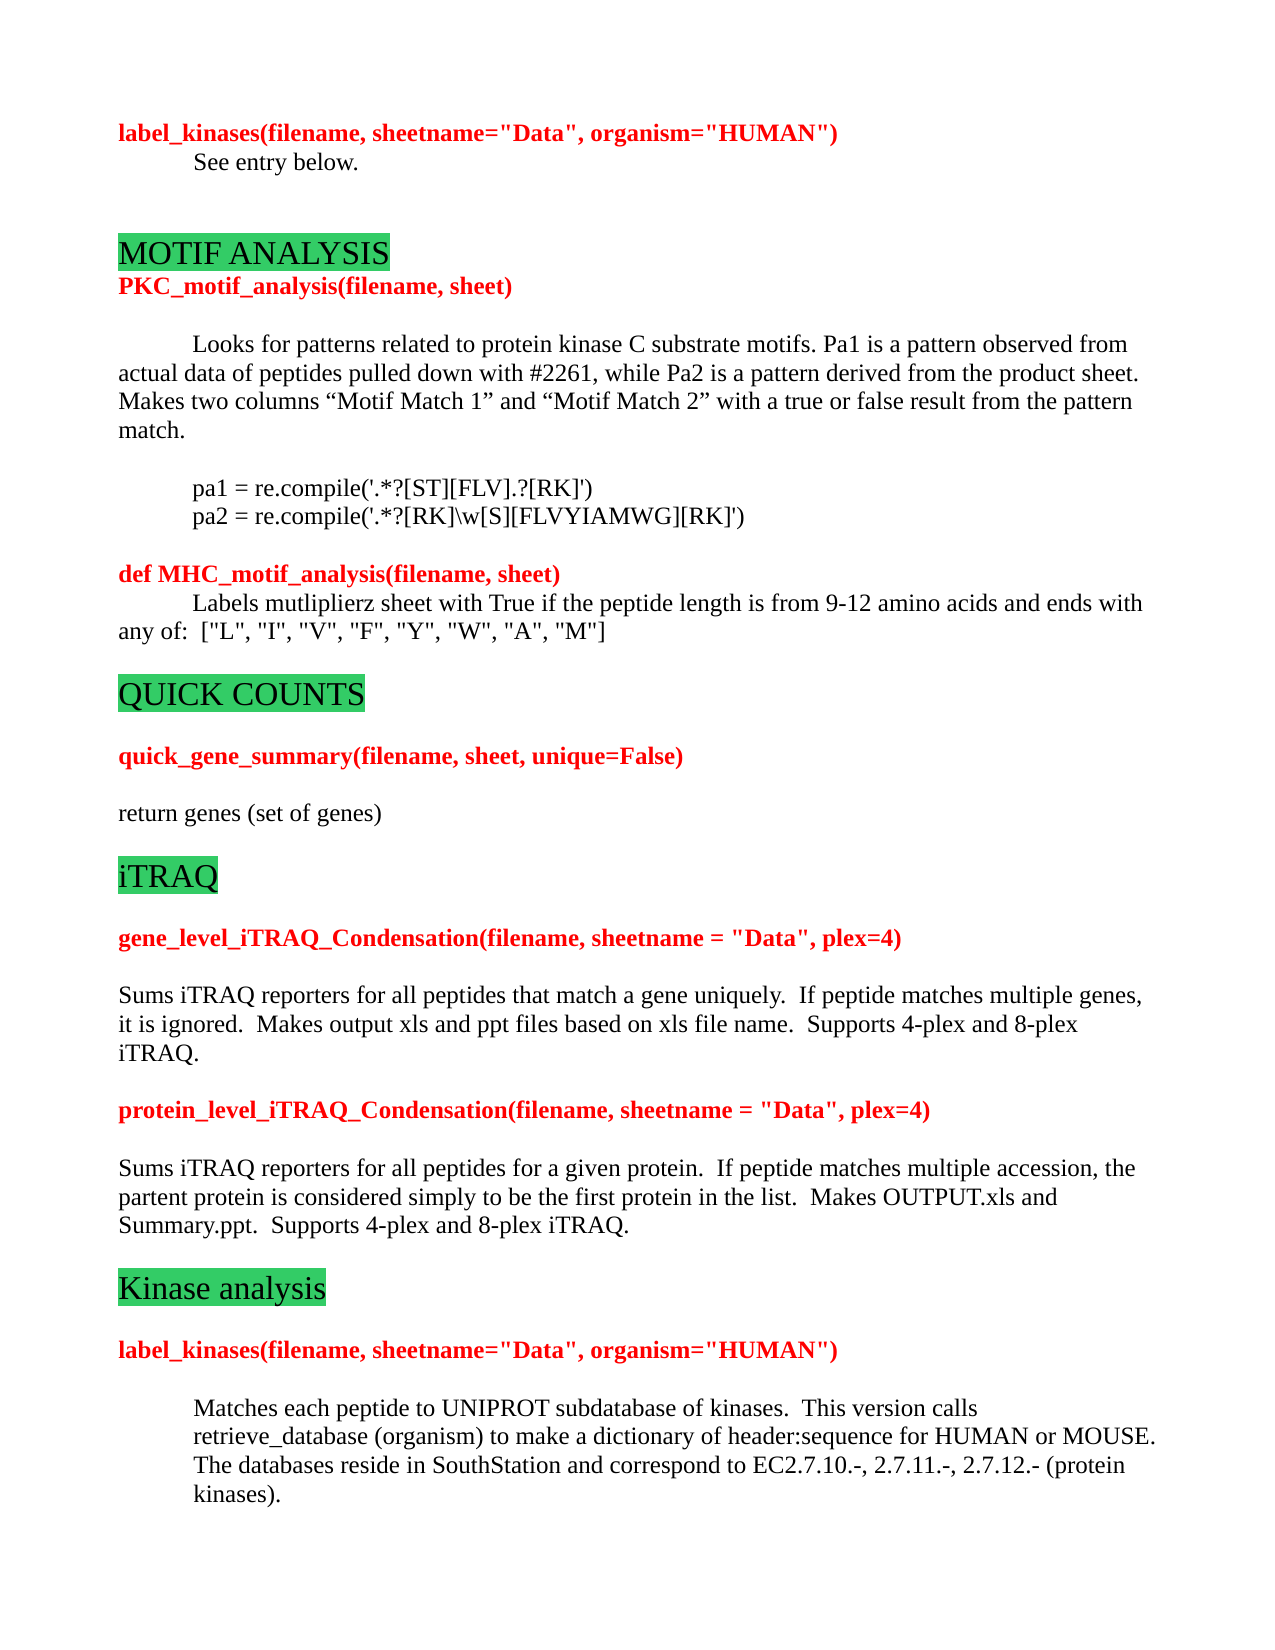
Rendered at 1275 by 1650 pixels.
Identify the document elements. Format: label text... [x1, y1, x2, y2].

text pa2 = re.compile('.*?[RK]\w[S][FLVYIAMWG][RK]') [118, 501, 1157, 530]
text protein_level_iTRAQ_Condensation(filename, sheetname = "Data", plex=4) [118, 1096, 1157, 1124]
text gene_level_iTRAQ_Condensation(filename, sheetname = "Data", plex=4) [118, 923, 1157, 952]
text Matches each peptide to UNIPROT subdatabase of kinases. This version calls retrieve_database (organism) to make a dictionary of header:sequence for HUMAN or MOUSE. The databases reside in SouthStation and correspond to EC2.7.10.-, 2.7.11.-, 2.7.12.- (protein kinases). [193, 1393, 1157, 1508]
text Looks for patterns related to protein kinase C substrate motifs. Pa1 is a pattern observed from actual data of peptides pulled down with #2261, while Pa2 is a pattern derived from the product sheet. Makes two columns “Motif Match 1” and “Motif Match 2” with a true or false result from the pattern match. [118, 329, 1157, 444]
text PKC_motif_analysis(filename, sheet) [118, 271, 1157, 300]
text iTRAQ [118, 856, 1157, 894]
text Sums iTRAQ reporters for all peptides that match a gene uniquely. If peptide matches multiple genes, it is ignored. Makes output xls and ppt files based on xls file name. Supports 4-plex and 8-plex iTRAQ. [118, 981, 1157, 1067]
text See entry below. [193, 147, 1157, 176]
text Sums iTRAQ reporters for all peptides for a given protein. If peptide matches multiple accession, the partent protein is considered simply to be the first protein in the list. Makes OUTPUT.xls and Summary.ppt. Supports 4-plex and 8-plex iTRAQ. [118, 1153, 1157, 1239]
text quick_gene_summary(filename, sheet, unique=False) [118, 741, 1157, 770]
text return genes (set of genes) [118, 798, 1157, 827]
text MOTIF ANALYSIS [118, 233, 1157, 271]
text label_kinases(filename, sheetname="Data", organism="HUMAN") [118, 1335, 1157, 1364]
text Kinase analysis [118, 1268, 1157, 1306]
text Labels mutliplierz sheet with True if the peptide length is from 9-12 amino acids and ends with any of: ["L", "I", "V", "F", "Y", "W", "A", "M"] [118, 588, 1157, 645]
text pa1 = re.compile('.*?[ST][FLV].?[RK]') [118, 473, 1157, 501]
text def MHC_motif_analysis(filename, sheet) [118, 559, 1157, 588]
text QUICK COUNTS [118, 674, 1157, 712]
text label_kinases(filename, sheetname="Data", organism="HUMAN") [118, 118, 1157, 147]
